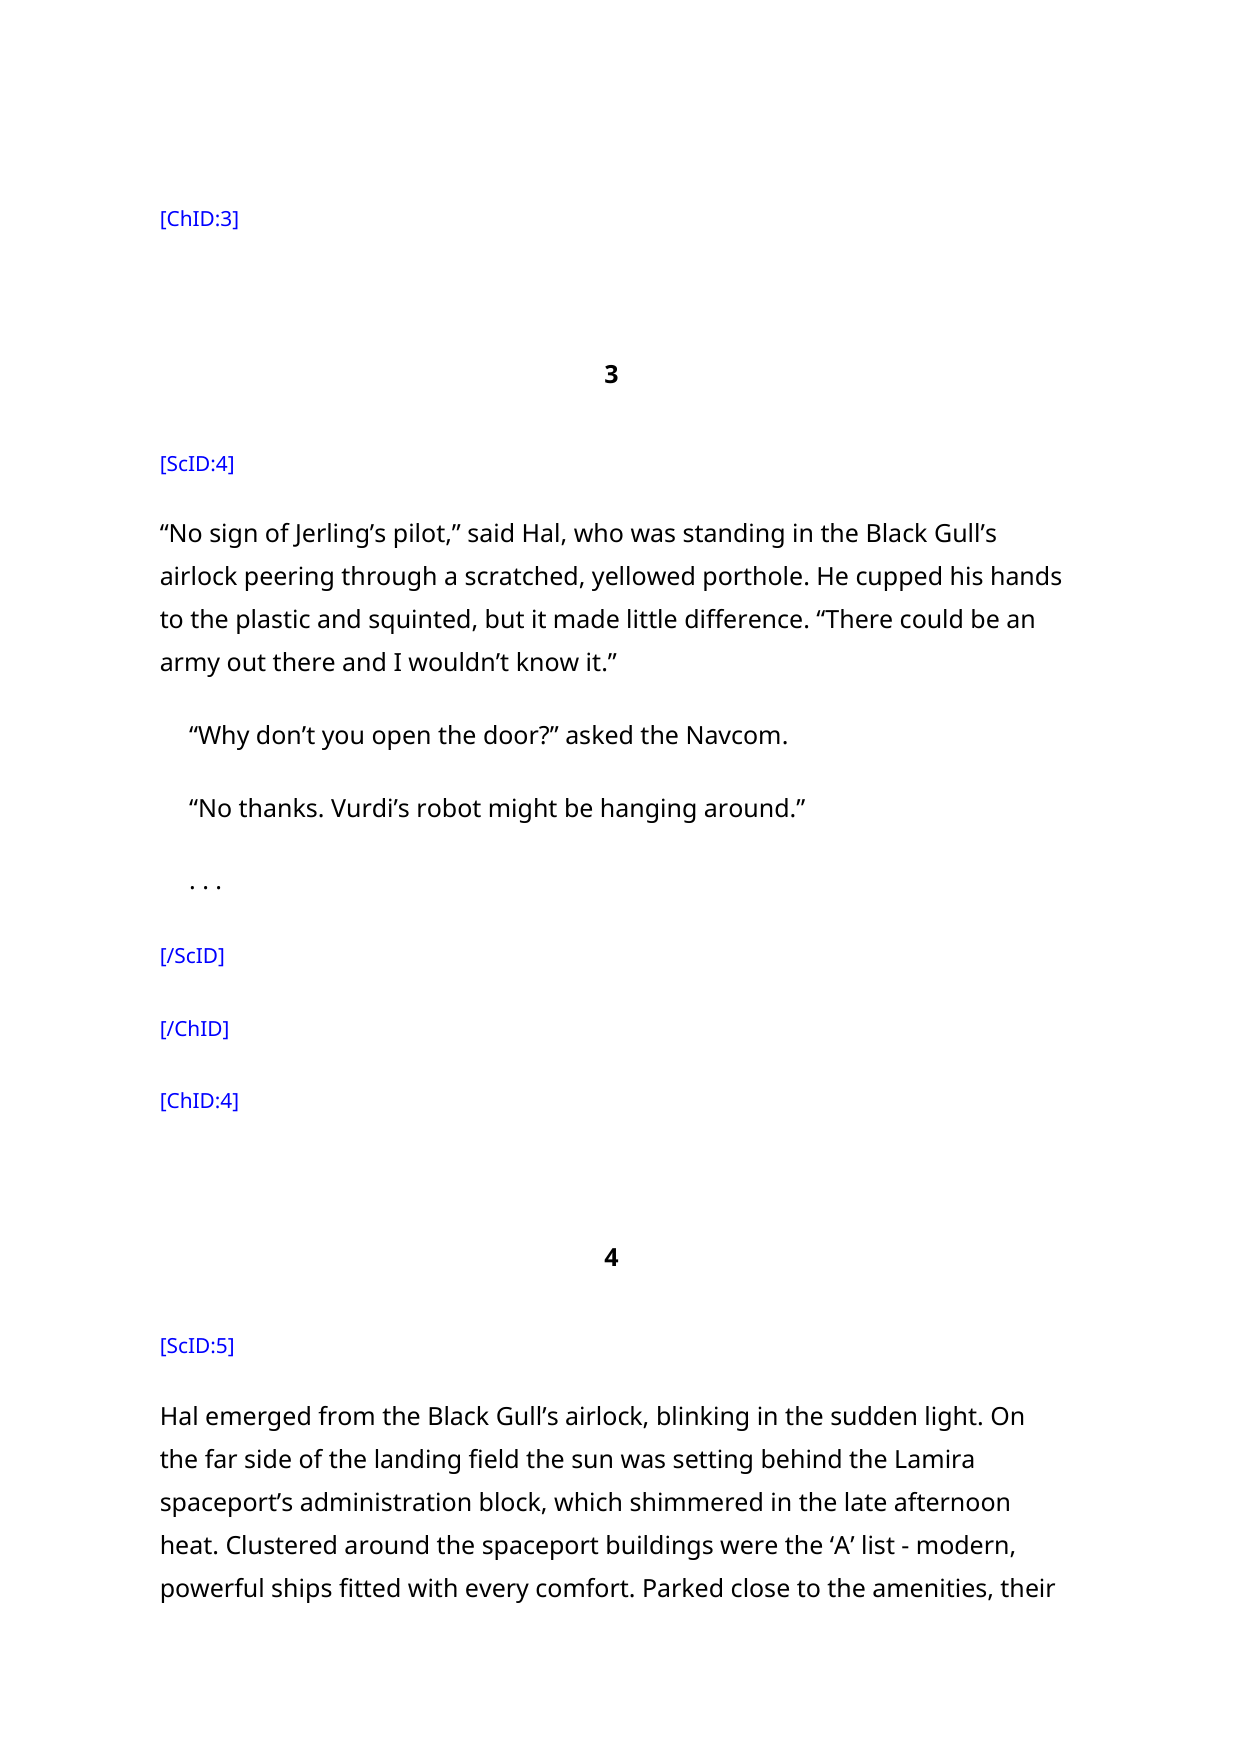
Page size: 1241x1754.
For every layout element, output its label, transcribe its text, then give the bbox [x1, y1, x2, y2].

text [/ChID] [159, 999, 1063, 1042]
text [ScID:5] [159, 1317, 1063, 1360]
text Hal emerged from the Black Gull’s airlock, blinking in the sudden light. On the far side of the landing field the sun was setting behind the Lamira spaceport’s administration block, which shimmered in the late afternoon heat. Clustered around the spaceport buildings were the ‘A’ list - modern, powerful ships fitted with every comfort. Parked close to the amenities, their [159, 1389, 1063, 1605]
text [ChID:4] [159, 1072, 1063, 1115]
text . . . [159, 854, 1063, 897]
text “No thanks. Vurdi’s robot might be hanging around.” [159, 781, 1063, 824]
subtitle 4 [159, 1231, 1063, 1274]
text [ChID:3] [159, 189, 1063, 232]
text [ScID:4] [159, 434, 1063, 477]
subtitle 3 [159, 348, 1063, 391]
text [/ScID] [159, 926, 1063, 969]
text “Why don’t you open the door?” asked the Navcom. [159, 709, 1063, 752]
text “No sign of Jerling’s pilot,” said Hal, who was standing in the Black Gull’s airlock peering through a scratched, yellowed porthole. He cupped his hands to the plastic and squinted, but it made little difference. “There could be an army out there and I wouldn’t know it.” [159, 507, 1063, 679]
